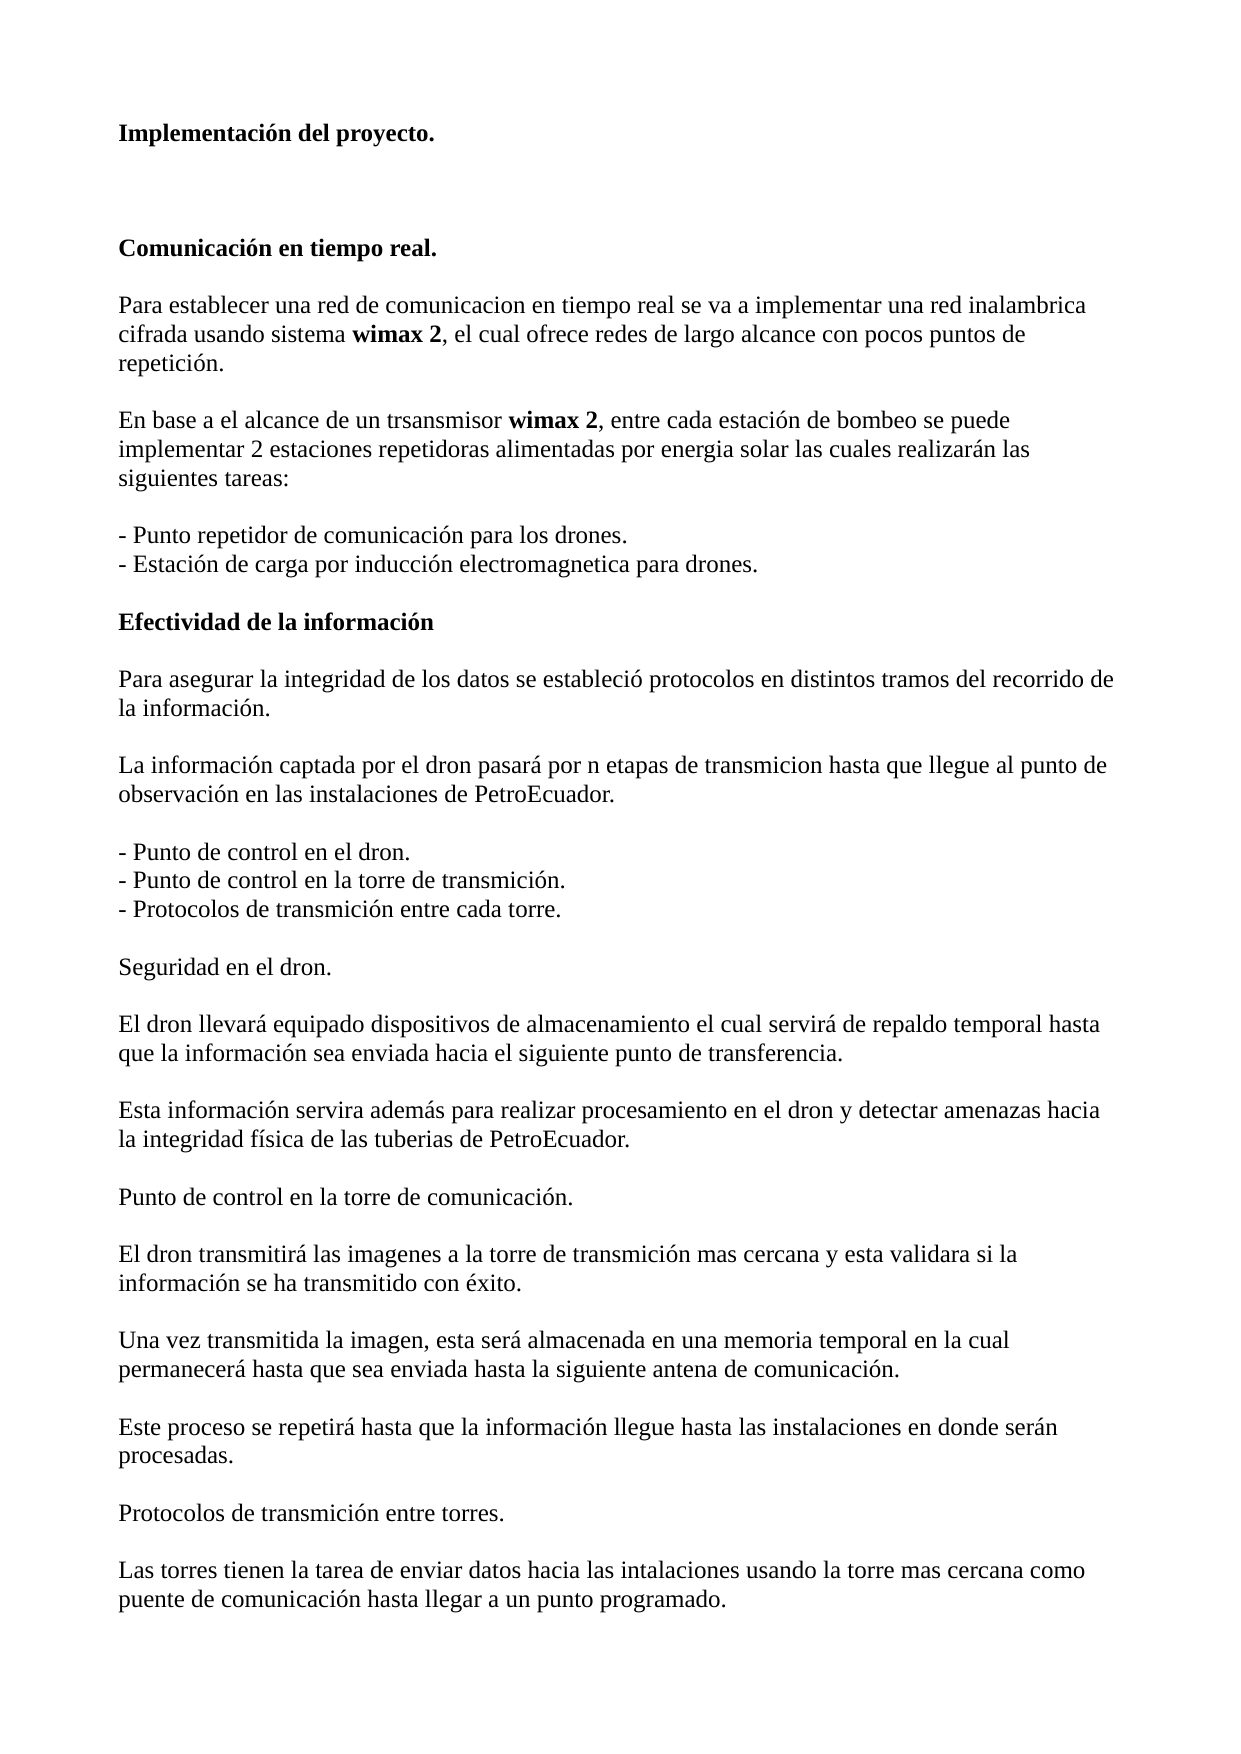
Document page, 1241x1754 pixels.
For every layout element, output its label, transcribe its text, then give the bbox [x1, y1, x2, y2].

text Una vez transmitida la imagen, esta será almacenada en una memoria temporal en la cual permanecerá hasta que sea enviada hasta la siguiente antena de comunicación. [118, 1326, 1122, 1383]
text El dron transmitirá las imagenes a la torre de transmición mas cercana y esta validara si la información se ha transmitido con éxito. [118, 1239, 1122, 1297]
text Las torres tienen la tarea de enviar datos hacia las intalaciones usando la torre mas cercana como puente de comunicación hasta llegar a un punto programado. [118, 1556, 1122, 1613]
text El dron llevará equipado dispositivos de almacenamiento el cual servirá de repaldo temporal hasta que la información sea enviada hacia el siguiente punto de transferencia. [118, 1009, 1122, 1067]
text Para establecer una red de comunicacion en tiempo real se va a implementar una red inalambrica cifrada usando sistema wimax 2, el cual ofrece redes de largo alcance con pocos puntos de repetición. [118, 291, 1122, 377]
text - Punto repetidor de comunicación para los drones. [118, 521, 1122, 549]
text Implementación del proyecto. [118, 118, 1122, 147]
text Para asegurar la integridad de los datos se estableció protocolos en distintos tramos del recorrido de la información. [118, 664, 1122, 722]
text - Protocolos de transmición entre cada torre. [118, 894, 1122, 923]
text Efectividad de la información [118, 607, 1122, 636]
text Protocolos de transmición entre torres. [118, 1498, 1122, 1527]
text Punto de control en la torre de comunicación. [118, 1182, 1122, 1211]
text - Punto de control en la torre de transmición. [118, 866, 1122, 894]
text En base a el alcance de un trsansmisor wimax 2, entre cada estación de bombeo se puede implementar 2 estaciones repetidoras alimentadas por energia solar las cuales realizarán las siguientes tareas: [118, 406, 1122, 492]
text - Punto de control en el dron. [118, 837, 1122, 866]
text Seguridad en el dron. [118, 952, 1122, 981]
text La información captada por el dron pasará por n etapas de transmicion hasta que llegue al punto de observación en las instalaciones de PetroEcuador. [118, 751, 1122, 808]
text Este proceso se repetirá hasta que la información llegue hasta las instalaciones en donde serán procesadas. [118, 1412, 1122, 1469]
text Esta información servira además para realizar procesamiento en el dron y detectar amenazas hacia la integridad física de las tuberias de PetroEcuador. [118, 1096, 1122, 1153]
text Comunicación en tiempo real. [118, 233, 1122, 262]
text - Estación de carga por inducción electromagnetica para drones. [118, 549, 1122, 578]
